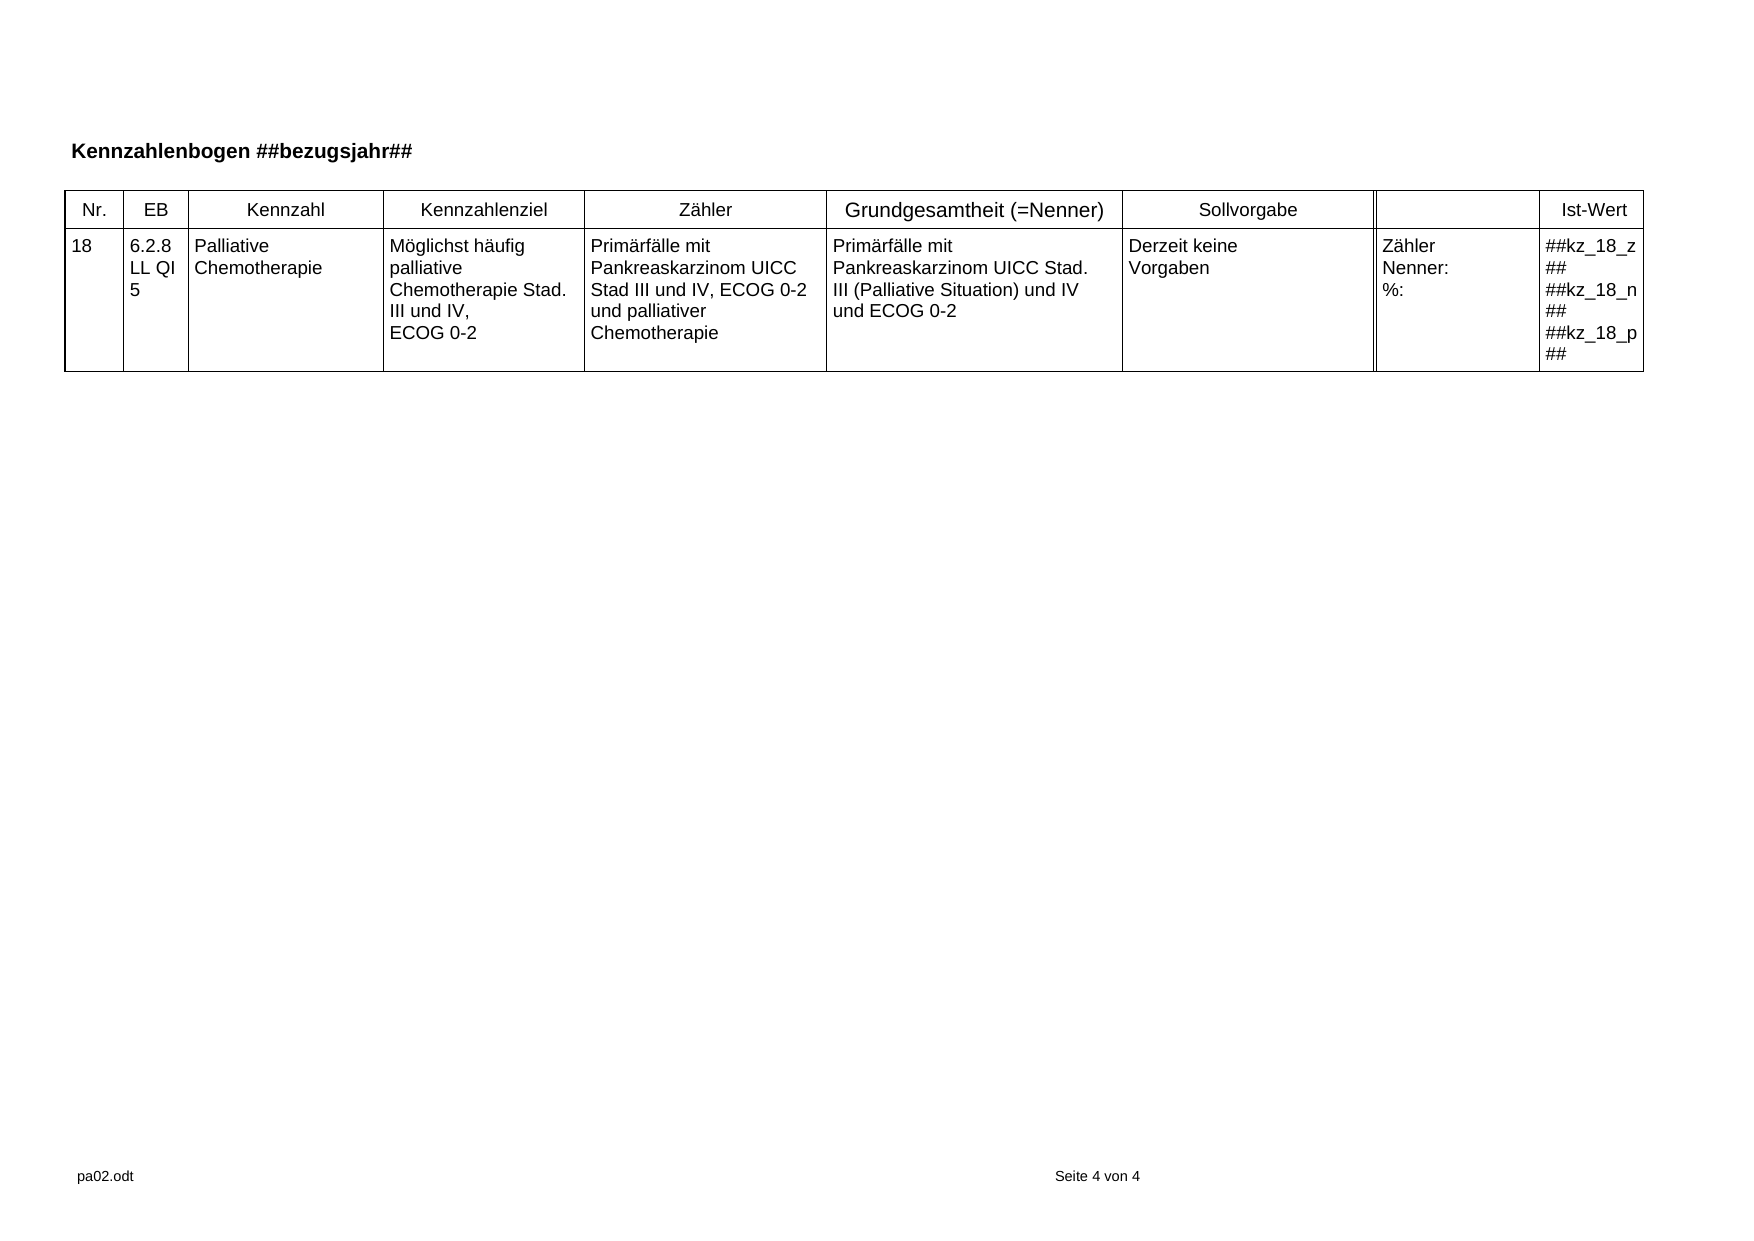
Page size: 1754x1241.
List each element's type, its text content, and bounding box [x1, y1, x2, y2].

table_cell 18 [66, 229, 123, 371]
table_cell Kennzahl [189, 191, 383, 228]
table_cell Primärfälle mit Pankreaskarzinom UICC Stad III und IV, ECOG 0-2 und palliativer Chemotherapie [585, 229, 826, 371]
table_cell Primärfälle mit Pankreaskarzinom UICC Stad. III (Palliative Situation) und IV und ECOG 0-2 [827, 229, 1122, 371]
table_cell EB [124, 191, 188, 228]
table_cell Ist-Wert [1540, 191, 1643, 228]
table_cell Kennzahlenziel [384, 191, 584, 228]
table_cell Derzeit keine Vorgaben [1123, 229, 1373, 371]
table_cell 6.2.8 LL QI 5 [124, 229, 188, 371]
table_cell Zähler Nenner: %: [1377, 229, 1539, 371]
table_cell Grundgesamtheit (=Nenner) [827, 191, 1122, 228]
table_cell Zähler [585, 191, 826, 228]
table_header Kennzahlenbogen ##bezugsjahr## [65, 133, 1643, 190]
table_cell Möglichst häufig palliative Chemotherapie Stad. III und IV, ECOG 0-2 [384, 229, 584, 371]
table_cell Nr. [66, 191, 123, 228]
table_cell ##kz_18_z## ##kz_18_n## ##kz_18_p## [1540, 229, 1643, 371]
table_cell Sollvorgabe [1123, 191, 1373, 228]
table_cell Palliative Chemotherapie [189, 229, 383, 371]
table_cell [1377, 191, 1539, 228]
